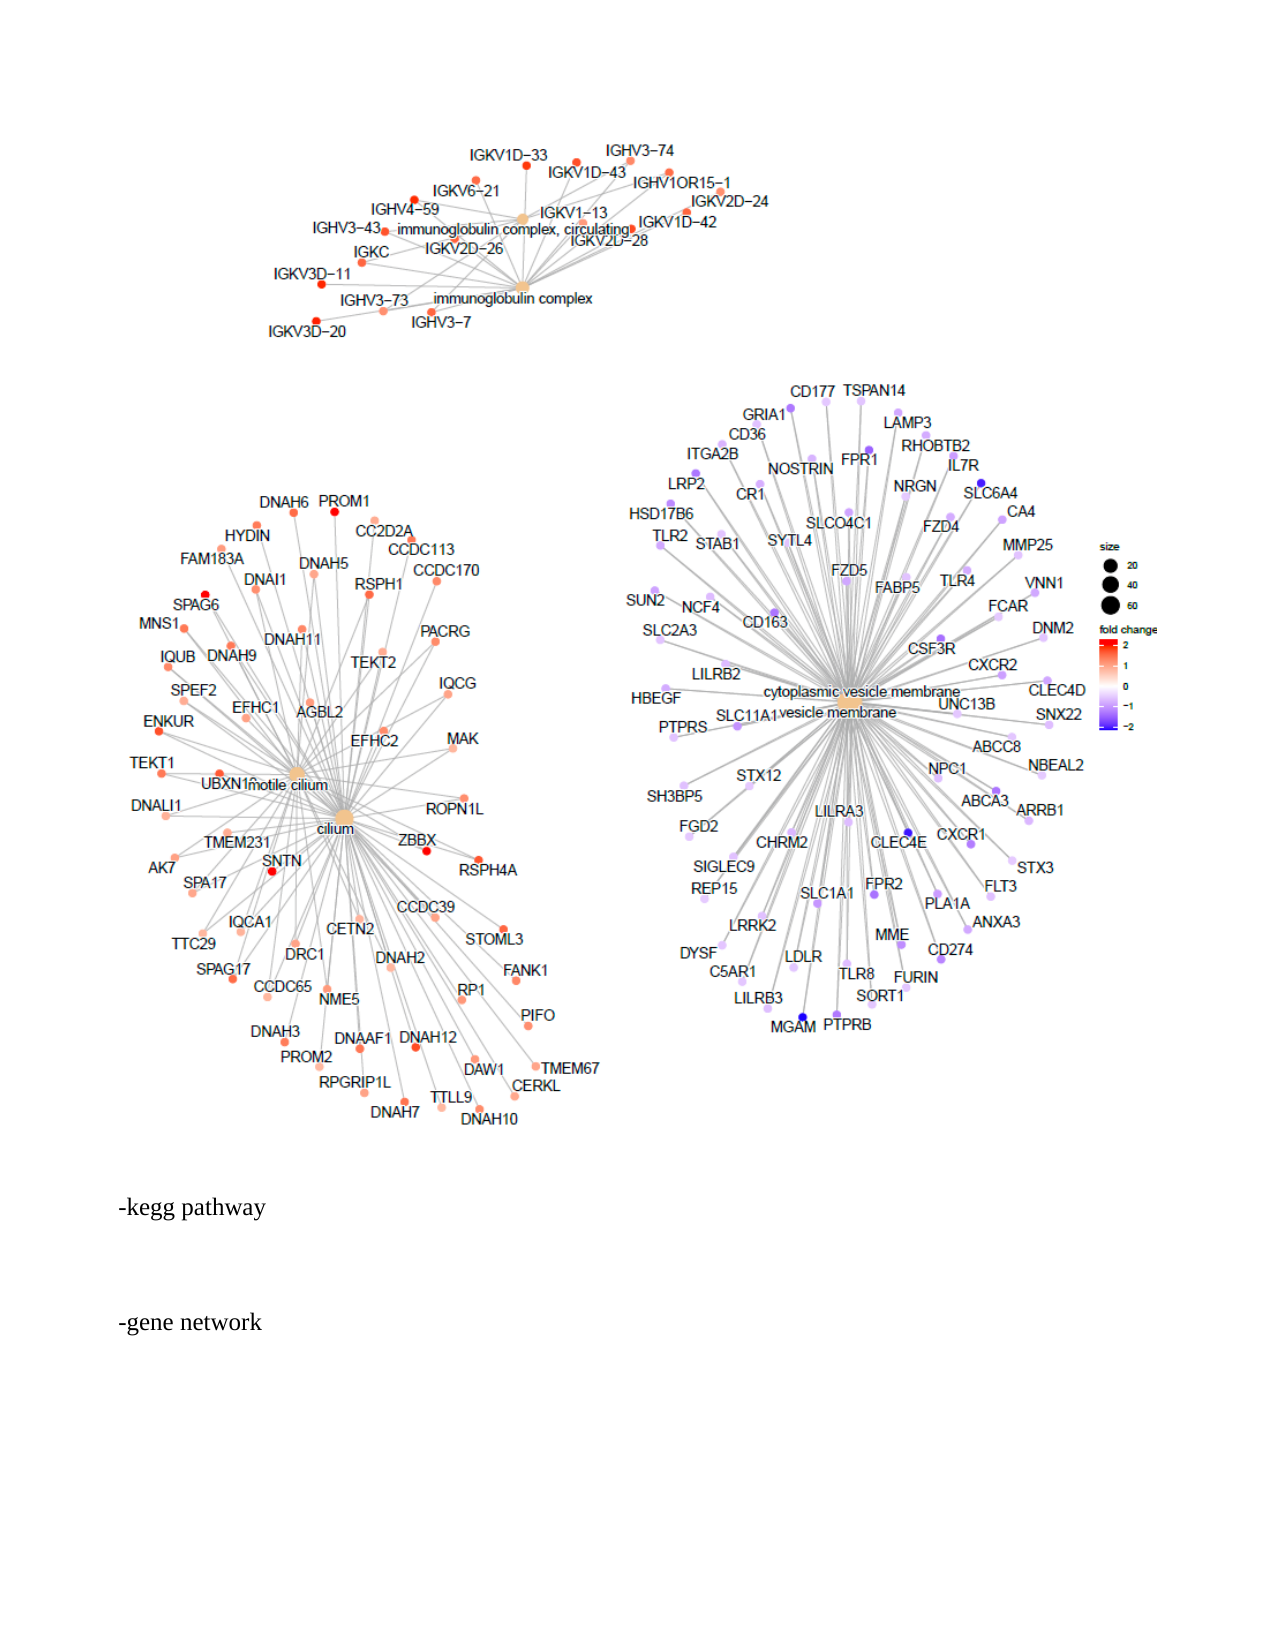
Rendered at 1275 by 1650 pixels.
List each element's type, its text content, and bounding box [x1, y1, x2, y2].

text -gene network [118, 1307, 1157, 1336]
text -kegg pathway [118, 1192, 1157, 1221]
picture [118, 118, 1157, 1135]
